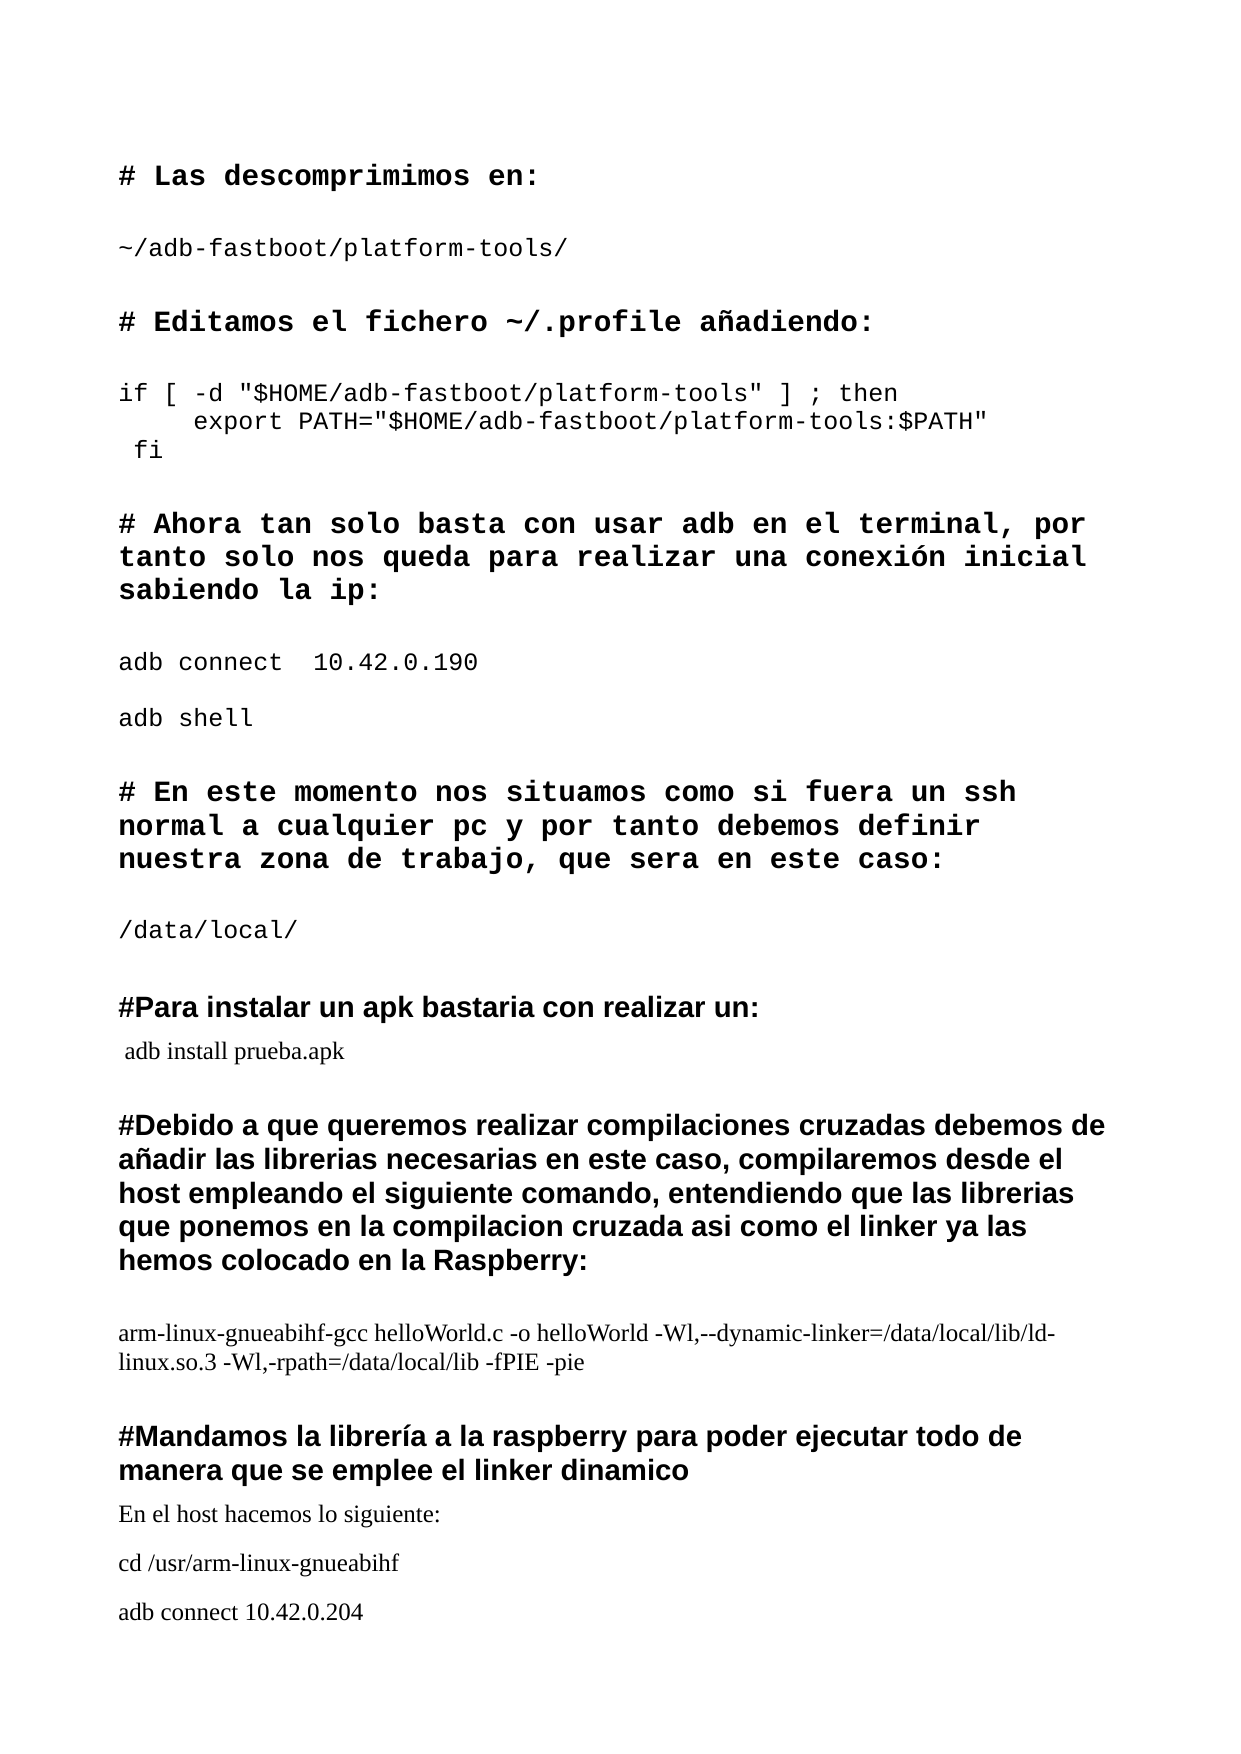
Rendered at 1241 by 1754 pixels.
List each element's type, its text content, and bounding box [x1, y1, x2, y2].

subtitle # En este momento nos situamos como si fuera un ssh normal a cualquier pc y por tanto debemos definir nuestra zona de trabajo, que sera en este caso: [118, 777, 1122, 877]
subtitle #Para instalar un apk bastaria con realizar un: [118, 990, 1122, 1023]
subtitle #Debido a que queremos realizar compilaciones cruzadas debemos de añadir las librerias necesarias en este caso, compilaremos desde el host empleando el siguiente comando, entendiendo que las librerias que ponemos en la compilacion cruzada asi como el linker ya las hemos colocado en la Raspberry: [118, 1108, 1122, 1277]
text adb install prueba.apk [118, 1036, 1122, 1065]
text /data/local/ [118, 918, 1122, 946]
subtitle # Las descomprimimos en: [118, 161, 1122, 194]
text if [ -d "$HOME/adb-fastboot/platform-tools" ] ; then [118, 381, 1122, 409]
text adb connect 10.42.0.204 [118, 1597, 1122, 1626]
subtitle #Mandamos la librería a la raspberry para poder ejecutar todo de manera que se emplee el linker dinamico [118, 1419, 1122, 1486]
subtitle # Ahora tan solo basta con usar adb en el terminal, por tanto solo nos queda para realizar una conexión inicial sabiendo la ip: [118, 508, 1122, 608]
text arm-linux-gnueabihf-gcc helloWorld.c -o helloWorld -Wl,--dynamic-linker=/data/local/lib/ld-linux.so.3 -Wl,-rpath=/data/local/lib -fPIE -pie [118, 1318, 1122, 1376]
subtitle # Editamos el fichero ~/.profile añadiendo: [118, 306, 1122, 340]
text export PATH="$HOME/adb-fastboot/platform-tools:$PATH" [118, 409, 1122, 437]
text ~/adb-fastboot/platform-tools/ [118, 235, 1122, 263]
text adb connect 10.42.0.190 [118, 649, 1122, 678]
text En el host hacemos lo siguiente: [118, 1499, 1122, 1528]
text adb shell [118, 706, 1122, 734]
text cd /usr/arm-linux-gnueabihf [118, 1548, 1122, 1577]
text fi [118, 437, 1122, 466]
